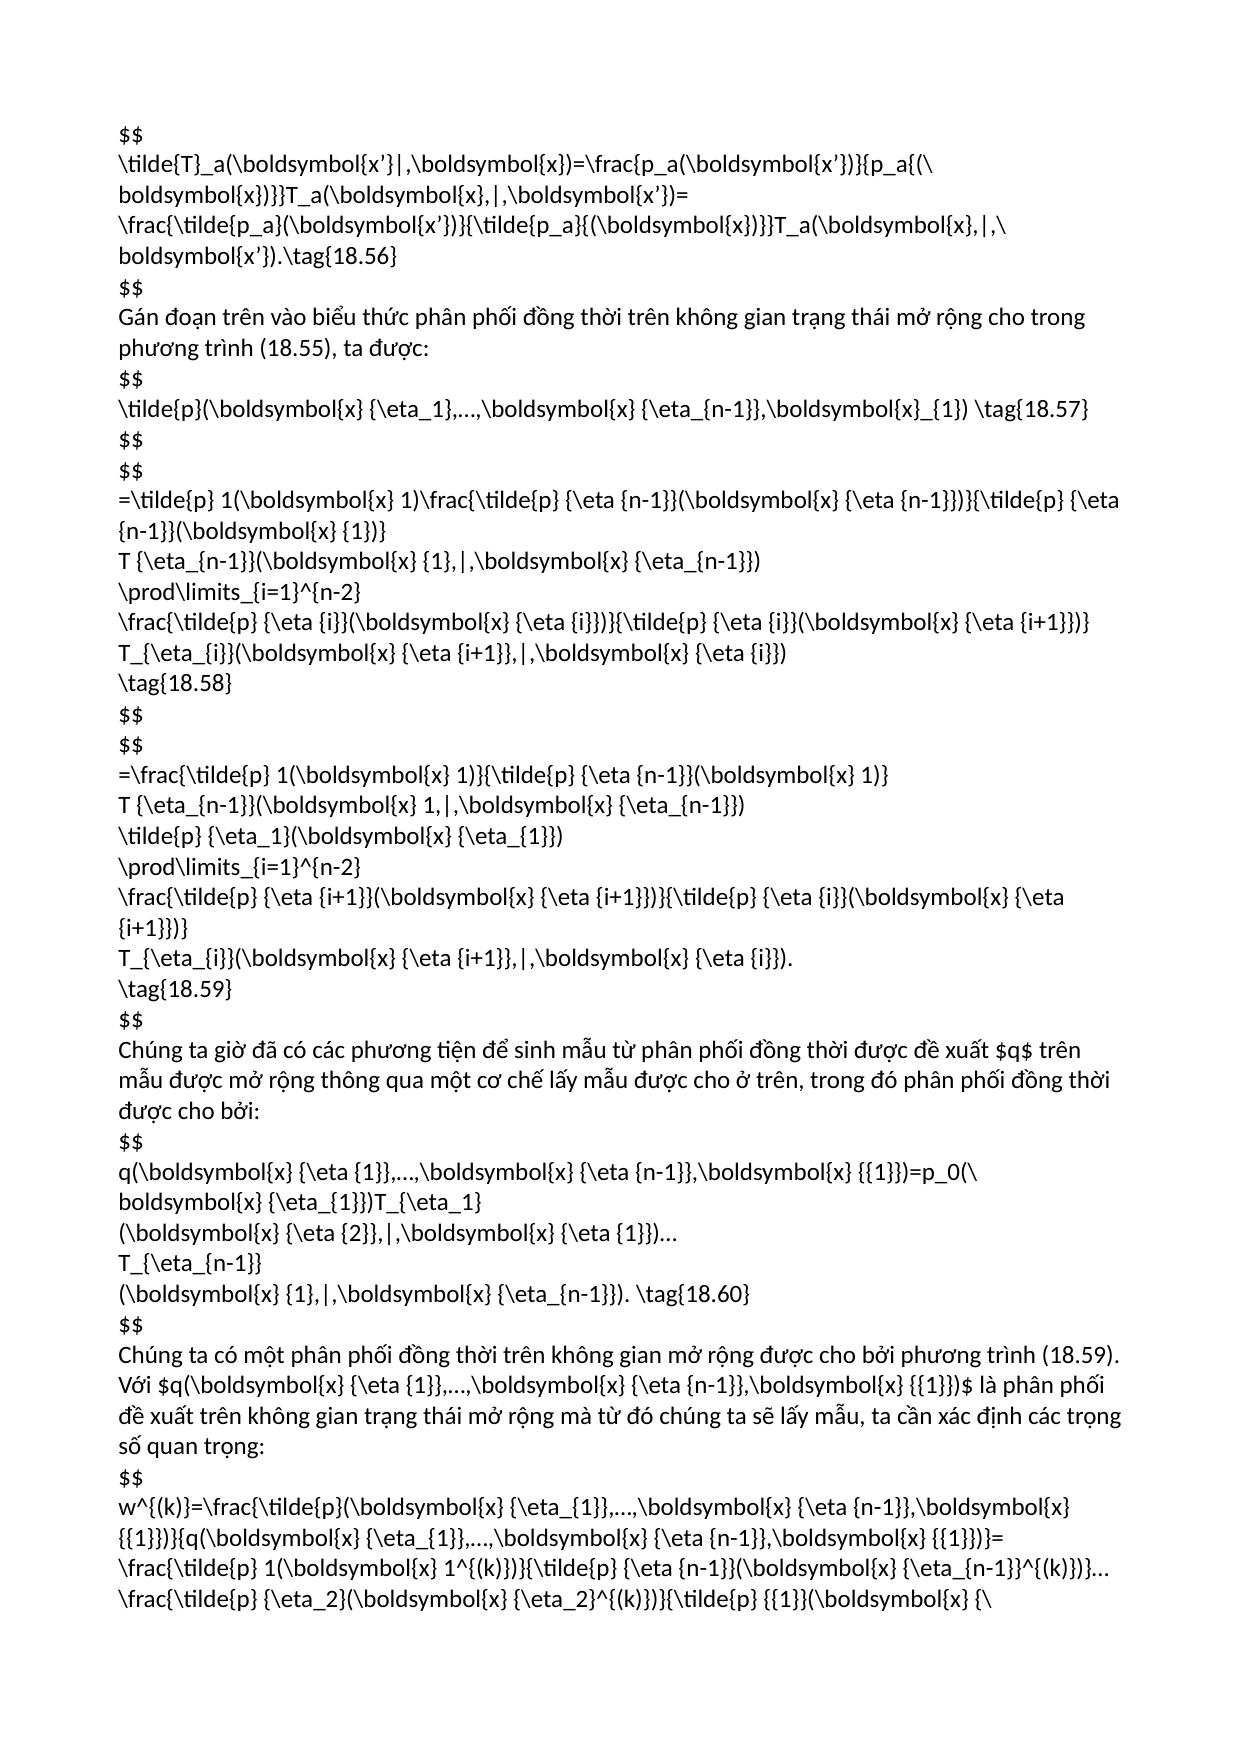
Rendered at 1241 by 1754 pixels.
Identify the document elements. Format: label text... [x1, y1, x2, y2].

text \tilde{p} {\eta_1}(\boldsymbol{x} {\eta_{1}}) [118, 820, 1122, 851]
text \frac{\tilde{p} {\eta {i+1}}(\boldsymbol{x} {\eta {i+1}})}{\tilde{p} {\eta {i}}(\boldsymbol{x} {\eta {i+1}})} [118, 881, 1122, 942]
text $$ [118, 271, 1122, 301]
text T_{\eta_{i}}(\boldsymbol{x} {\eta {i+1}},|,\boldsymbol{x} {\eta {i}}). [118, 942, 1122, 973]
text \tag{18.59} [118, 973, 1122, 1003]
text $$ [118, 362, 1122, 393]
text \frac{\tilde{p} {\eta {i}}(\boldsymbol{x} {\eta {i}})}{\tilde{p} {\eta {i}}(\boldsymbol{x} {\eta {i+1}})} [118, 606, 1122, 637]
text $$ [118, 1003, 1122, 1034]
text $$ [118, 423, 1122, 454]
text T_{\eta_{i}}(\boldsymbol{x} {\eta {i+1}},|,\boldsymbol{x} {\eta {i}}) [118, 637, 1122, 667]
text q(\boldsymbol{x} {\eta {1}},…,\boldsymbol{x} {\eta {n-1}},\boldsymbol{x} {{1}})=p_0(\boldsymbol{x} {\eta_{1}})T_{\eta_1} [118, 1156, 1122, 1217]
text $$ [118, 698, 1122, 728]
text \tilde{T}_a(\boldsymbol{x’}|,\boldsymbol{x})=\frac{p_a(\boldsymbol{x’})}{p_a{(\boldsymbol{x})}}T_a(\boldsymbol{x},|,\boldsymbol{x’})= [118, 149, 1122, 210]
text =\frac{\tilde{p} 1(\boldsymbol{x} 1)}{\tilde{p} {\eta {n-1}}(\boldsymbol{x} 1)} [118, 759, 1122, 789]
text Chúng ta có một phân phối đồng thời trên không gian mở rộng được cho bởi phương trình (18.59). Với $q(\boldsymbol{x} {\eta {1}},…,\boldsymbol{x} {\eta {n-1}},\boldsymbol{x} {{1}})$ là phân phối đề xuất trên không gian trạng thái mở rộng mà từ đó chúng ta sẽ lấy mẫu, ta cần xác định các trọng số quan trọng: [118, 1339, 1122, 1461]
text Chúng ta giờ đã có các phương tiện để sinh mẫu từ phân phối đồng thời được đề xuất $q$ trên mẫu được mở rộng thông qua một cơ chế lấy mẫu được cho ở trên, trong đó phân phối đồng thời được cho bởi: [118, 1034, 1122, 1125]
text \prod\limits_{i=1}^{n-2} [118, 576, 1122, 606]
text \tag{18.58} [118, 667, 1122, 698]
text \tilde{p}(\boldsymbol{x} {\eta_1},…,\boldsymbol{x} {\eta_{n-1}},\boldsymbol{x}_{1}) \tag{18.57} [118, 393, 1122, 423]
text $$ [118, 454, 1122, 484]
text $$ [118, 118, 1122, 149]
text $$ [118, 1461, 1122, 1492]
text \frac{\tilde{p} {\eta_2}(\boldsymbol{x} {\eta_2}^{(k)})}{\tilde{p} {{1}}(\boldsymbol{x} {\ [118, 1583, 1122, 1614]
text $$ [118, 1125, 1122, 1156]
text $$ [118, 1308, 1122, 1339]
text \frac{\tilde{p} 1(\boldsymbol{x} 1^{(k)})}{\tilde{p} {\eta {n-1}}(\boldsymbol{x} {\eta_{n-1}}^{(k)})}… [118, 1553, 1122, 1583]
text w^{(k)}=\frac{\tilde{p}(\boldsymbol{x} {\eta_{1}},…,\boldsymbol{x} {\eta {n-1}},\boldsymbol{x} {{1}})}{q(\boldsymbol{x} {\eta_{1}},…,\boldsymbol{x} {\eta {n-1}},\boldsymbol{x} {{1}})}= [118, 1492, 1122, 1553]
text Gán đoạn trên vào biểu thức phân phối đồng thời trên không gian trạng thái mở rộng cho trong phương trình (18.55), ta được: [118, 301, 1122, 362]
text T {\eta_{n-1}}(\boldsymbol{x} {1},|,\boldsymbol{x} {\eta_{n-1}}) [118, 545, 1122, 576]
text \prod\limits_{i=1}^{n-2} [118, 851, 1122, 881]
text T_{\eta_{n-1}} [118, 1247, 1122, 1278]
text (\boldsymbol{x} {1},|,\boldsymbol{x} {\eta_{n-1}}). \tag{18.60} [118, 1278, 1122, 1308]
text =\tilde{p} 1(\boldsymbol{x} 1)\frac{\tilde{p} {\eta {n-1}}(\boldsymbol{x} {\eta {n-1}})}{\tilde{p} {\eta {n-1}}(\boldsymbol{x} {1})} [118, 484, 1122, 545]
text (\boldsymbol{x} {\eta {2}},|,\boldsymbol{x} {\eta {1}})… [118, 1217, 1122, 1247]
text $$ [118, 728, 1122, 759]
text \frac{\tilde{p_a}(\boldsymbol{x’})}{\tilde{p_a}{(\boldsymbol{x})}}T_a(\boldsymbol{x},|,\boldsymbol{x’}).\tag{18.56} [118, 210, 1122, 271]
text T {\eta_{n-1}}(\boldsymbol{x} 1,|,\boldsymbol{x} {\eta_{n-1}}) [118, 789, 1122, 820]
